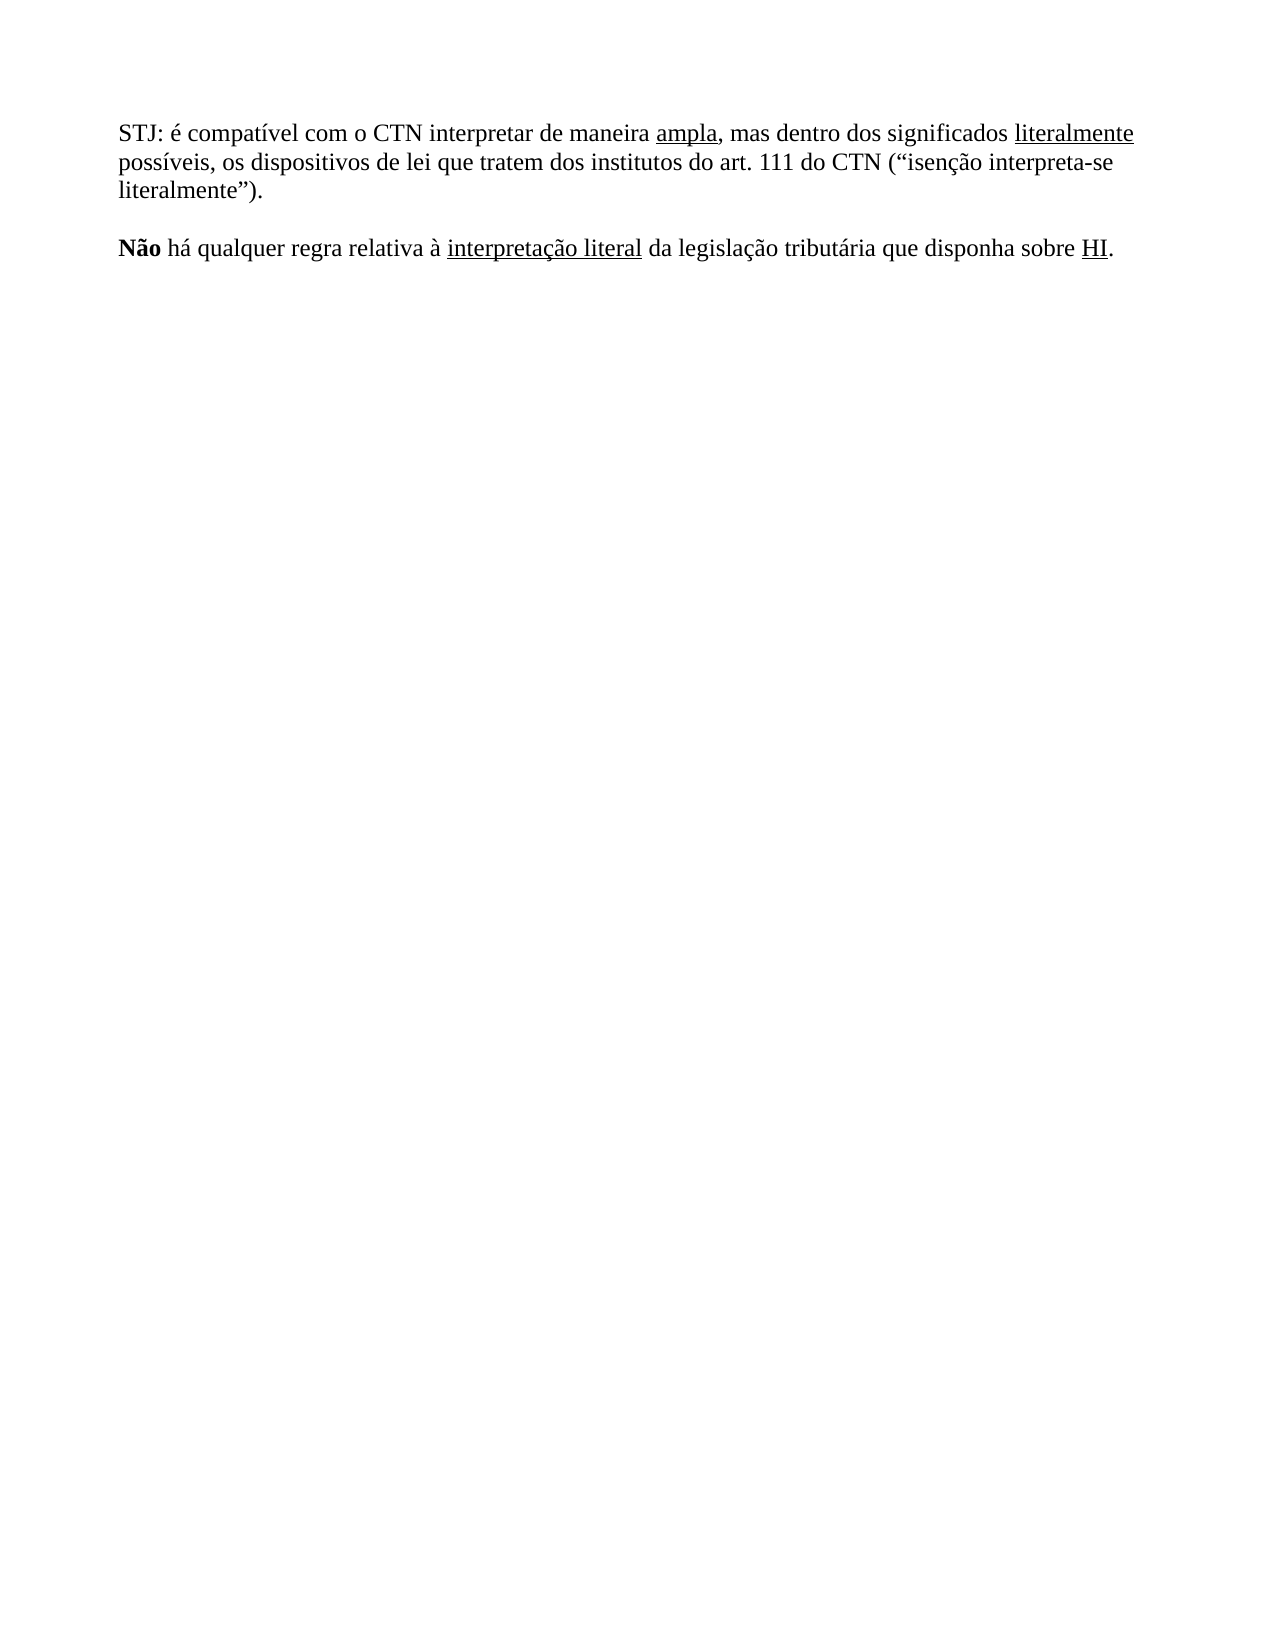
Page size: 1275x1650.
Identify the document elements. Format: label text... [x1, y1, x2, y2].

text STJ: é compatível com o CTN interpretar de maneira ampla, mas dentro dos significados literalmente possíveis, os dispositivos de lei que tratem dos institutos do art. 111 do CTN (“isenção interpreta-se literalmente”). [118, 118, 1157, 204]
text Não há qualquer regra relativa à interpretação literal da legislação tributária que disponha sobre HI. [118, 233, 1157, 262]
